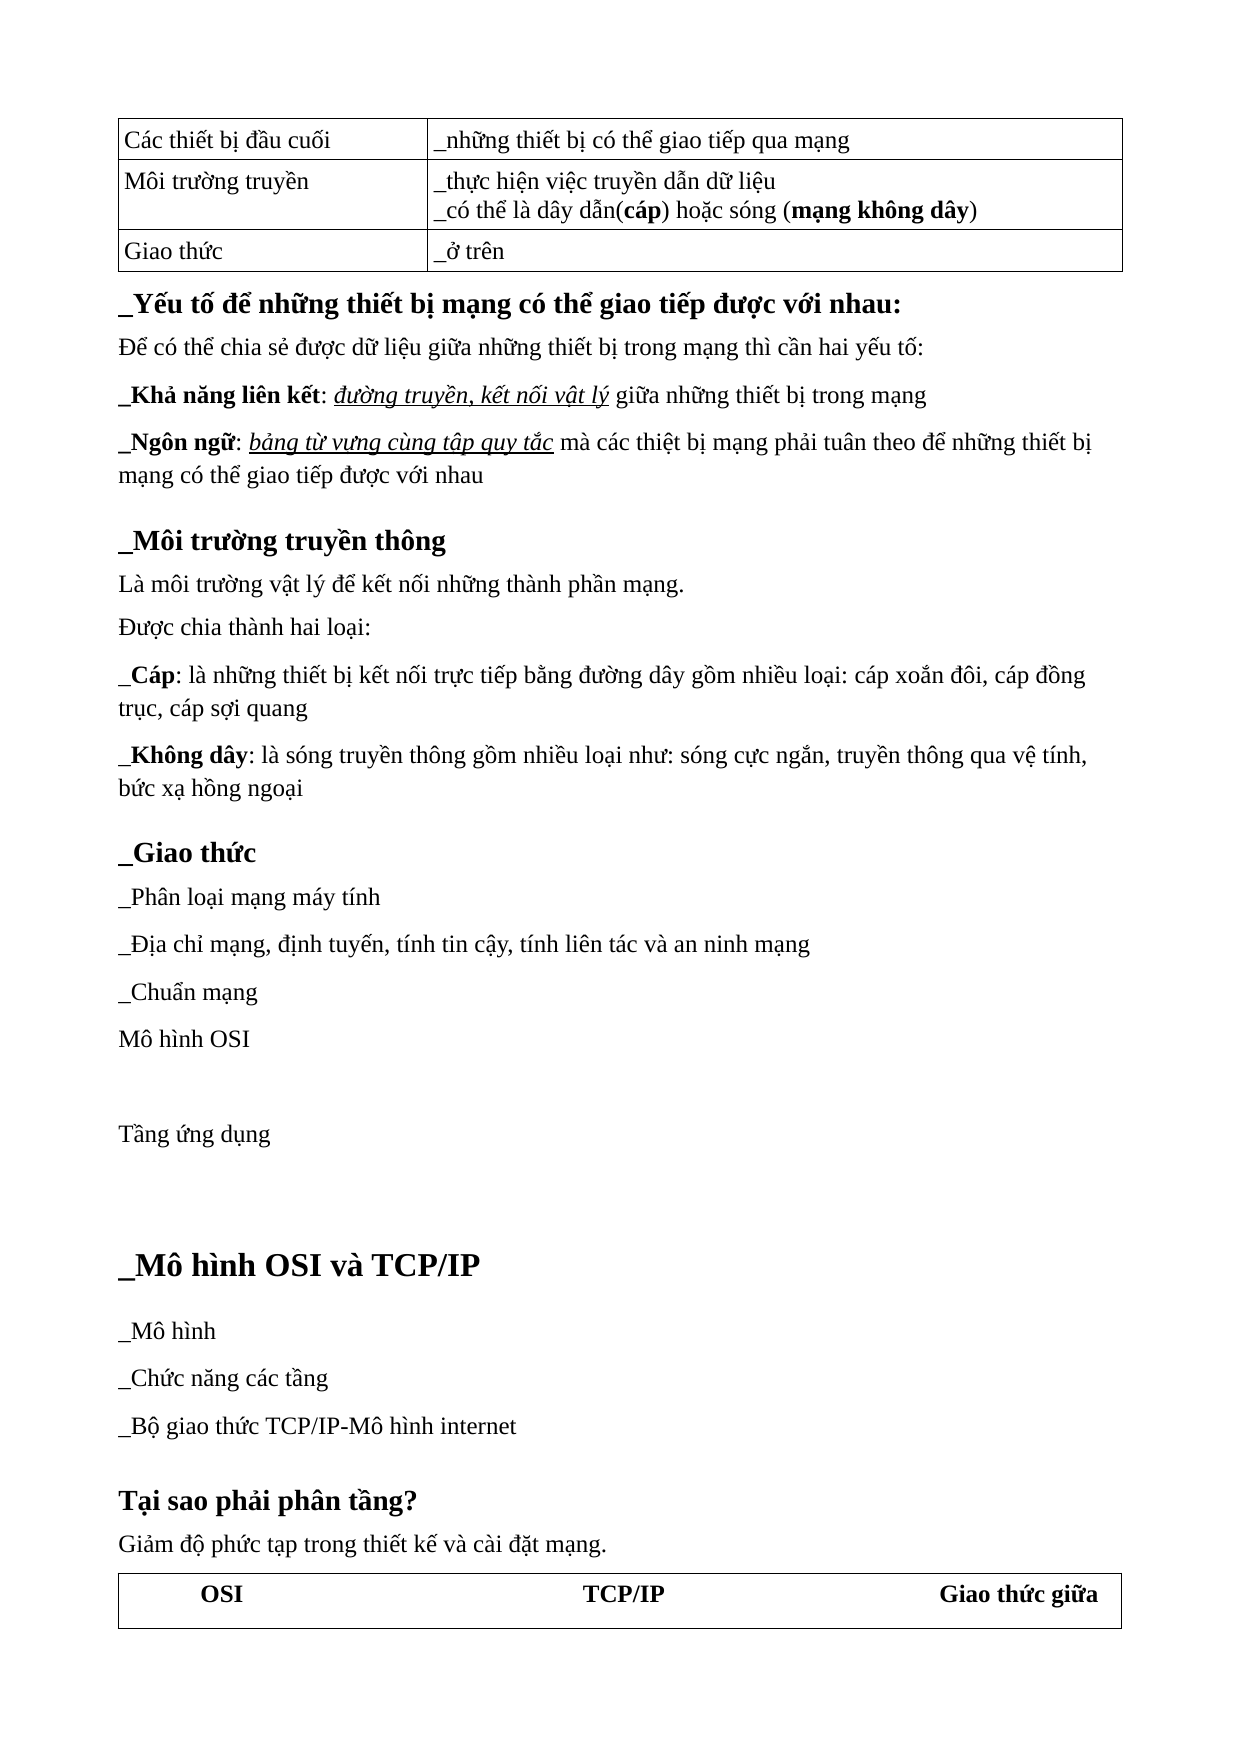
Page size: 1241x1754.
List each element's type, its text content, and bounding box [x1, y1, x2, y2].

table_header OSI [195, 1574, 577, 1628]
text _Ngôn ngữ: bảng từ vựng cùng tập quy tắc mà các thiệt bị mạng phải tuân theo để những thiết bị mạng có thể giao tiếp được với nhau [118, 427, 1122, 489]
table_header Giao thức giữa [934, 1574, 1121, 1628]
text Tầng ứng dụng [118, 1119, 1122, 1148]
subtitle Tại sao phải phân tầng? [118, 1483, 1122, 1517]
text _Phân loại mạng máy tính [118, 882, 1122, 910]
text _Cáp: là những thiết bị kết nối trực tiếp bằng đường dây gồm nhiều loại: cáp xoắn đôi, cáp đồng trục, cáp sợi quang [118, 660, 1122, 721]
table_cell Môi trường truyền [119, 160, 427, 229]
text _Mô hình [118, 1316, 1122, 1344]
subtitle _Yếu tố để những thiết bị mạng có thể giao tiếp được với nhau: [118, 286, 1122, 320]
subtitle _Giao thức [118, 836, 1122, 869]
table_header [119, 1574, 194, 1628]
text Để có thể chia sẻ được dữ liệu giữa những thiết bị trong mạng thì cần hai yếu tố: [118, 332, 1122, 361]
text _Chức năng các tầng [118, 1363, 1122, 1392]
text _Địa chỉ mạng, định tuyến, tính tin cậy, tính liên tác và an ninh mạng [118, 929, 1122, 958]
table_cell Các thiết bị đầu cuối [119, 119, 427, 159]
subtitle _Môi trường truyền thông [118, 523, 1122, 556]
text Giảm độ phức tạp trong thiết kế và cài đặt mạng. [118, 1529, 1122, 1558]
text Được chia thành hai loại: [118, 612, 1122, 641]
table_header TCP/IP [577, 1574, 933, 1628]
table_cell _ở trên [428, 230, 1122, 271]
subtitle _Mô hình OSI và TCP/IP [118, 1246, 1122, 1284]
text _Khả năng liên kết: đường truyền, kết nối vật lý giữa những thiết bị trong mạng [118, 380, 1122, 409]
text _Không dây: là sóng truyền thông gồm nhiều loại như: sóng cực ngắn, truyền thông qua vệ tính, bức xạ hồng ngoại [118, 740, 1122, 802]
table_cell _thực hiện việc truyền dẫn dữ liệu _có thể là dây dẫn(cáp) hoặc sóng (mạng không dây) [428, 160, 1122, 229]
text _Bộ giao thức TCP/IP-Mô hình internet [118, 1411, 1122, 1440]
text _Chuẩn mạng [118, 977, 1122, 1006]
text Là môi trường vật lý để kết nối những thành phần mạng. [118, 569, 1122, 597]
text Mô hình OSI [118, 1024, 1122, 1053]
table_cell _những thiết bị có thể giao tiếp qua mạng [428, 119, 1122, 159]
table_cell Giao thức [119, 230, 427, 271]
